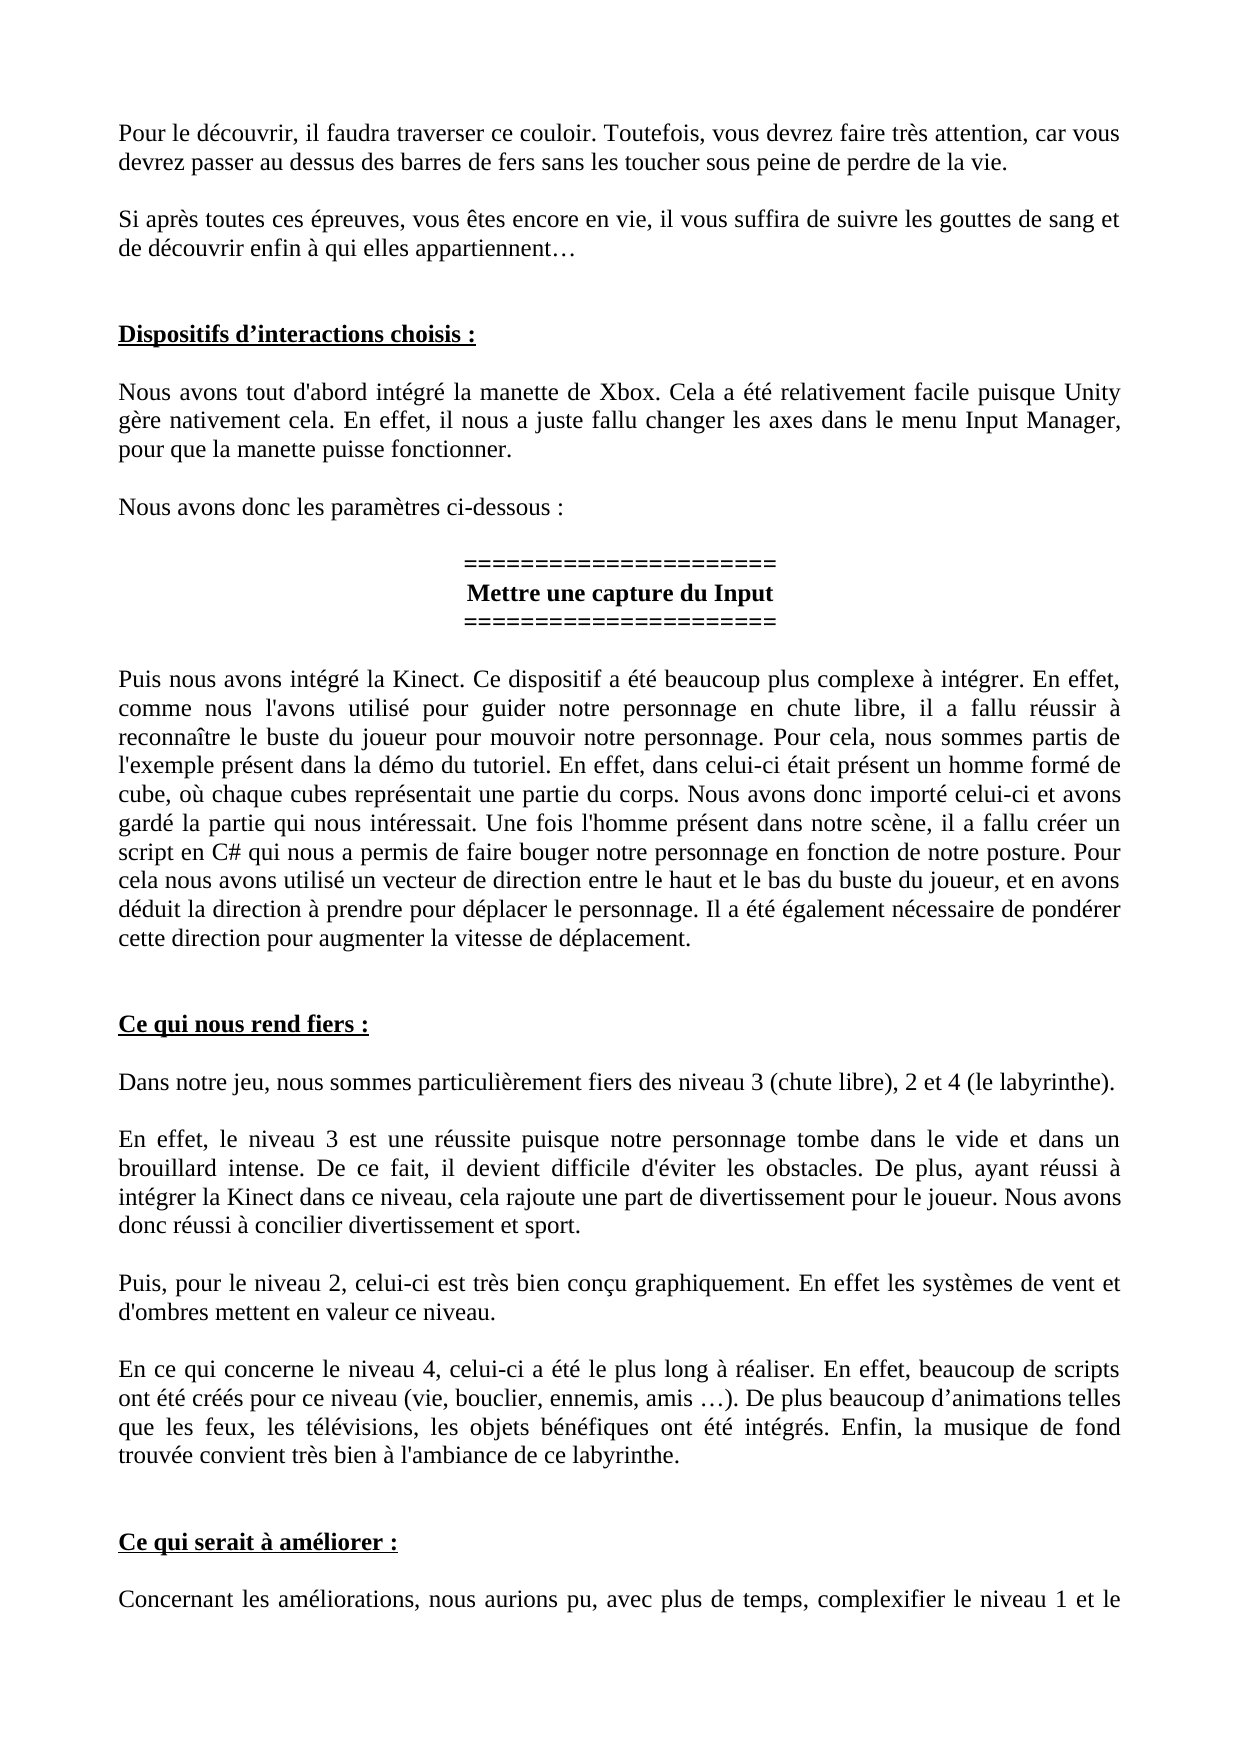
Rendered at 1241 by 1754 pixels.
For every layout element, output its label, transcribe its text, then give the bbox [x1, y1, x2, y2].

text ====================== [118, 607, 1122, 636]
text Concernant les améliorations, nous aurions pu, avec plus de temps, complexifier le niveau 1 et le [118, 1584, 1122, 1613]
text Dans notre jeu, nous sommes particulièrement fiers des niveau 3 (chute libre), 2 et 4 (le labyrinthe). [118, 1067, 1122, 1096]
text En effet, le niveau 3 est une réussite puisque notre personnage tombe dans le vide et dans un brouillard intense. De ce fait, il devient difficile d'éviter les obstacles. De plus, ayant réussi à intégrer la Kinect dans ce niveau, cela rajoute une part de divertissement pour le joueur. Nous avons donc réussi à concilier divertissement et sport. [118, 1124, 1122, 1239]
text Pour le découvrir, il faudra traverser ce couloir. Toutefois, vous devrez faire très attention, car vous devrez passer au dessus des barres de fers sans les toucher sous peine de perdre de la vie. [118, 118, 1122, 176]
text Dispositifs d’interactions choisis : [118, 319, 1122, 348]
text Si après toutes ces épreuves, vous êtes encore en vie, il vous suffira de suivre les gouttes de sang et de découvrir enfin à qui elles appartiennent… [118, 204, 1122, 262]
text En ce qui concerne le niveau 4, celui-ci a été le plus long à réaliser. En effet, beaucoup de scripts ont été créés pour ce niveau (vie, bouclier, ennemis, amis …). De plus beaucoup d’animations telles que les feux, les télévisions, les objets bénéfiques ont été intégrés. Enfin, la musique de fond trouvée convient très bien à l'ambiance de ce labyrinthe. [118, 1354, 1122, 1469]
text Nous avons donc les paramètres ci-dessous : [118, 492, 1122, 521]
text ====================== [118, 549, 1122, 578]
text Puis, pour le niveau 2, celui-ci est très bien conçu graphiquement. En effet les systèmes de vent et d'ombres mettent en valeur ce niveau. [118, 1268, 1122, 1326]
text Ce qui nous rend fiers : [118, 1009, 1122, 1038]
text Puis nous avons intégré la Kinect. Ce dispositif a été beaucoup plus complexe à intégrer. En effet, comme nous l'avons utilisé pour guider notre personnage en chute libre, il a fallu réussir à reconnaître le buste du joueur pour mouvoir notre personnage. Pour cela, nous sommes partis de l'exemple présent dans la démo du tutoriel. En effet, dans celui-ci était présent un homme formé de cube, où chaque cubes représentait une partie du corps. Nous avons donc importé celui-ci et avons gardé la partie qui nous intéressait. Une fois l'homme présent dans notre scène, il a fallu créer un script en C# qui nous a permis de faire bouger notre personnage en fonction de notre posture. Pour cela nous avons utilisé un vecteur de direction entre le haut et le bas du buste du joueur, et en avons déduit la direction à prendre pour déplacer le personnage. Il a été également nécessaire de pondérer cette direction pour augmenter la vitesse de déplacement. [118, 664, 1122, 952]
text Ce qui serait à améliorer : [118, 1527, 1122, 1556]
text Nous avons tout d'abord intégré la manette de Xbox. Cela a été relativement facile puisque Unity gère nativement cela. En effet, il nous a juste fallu changer les axes dans le menu Input Manager, pour que la manette puisse fonctionner. [118, 377, 1122, 463]
text Mettre une capture du Input [118, 578, 1122, 607]
